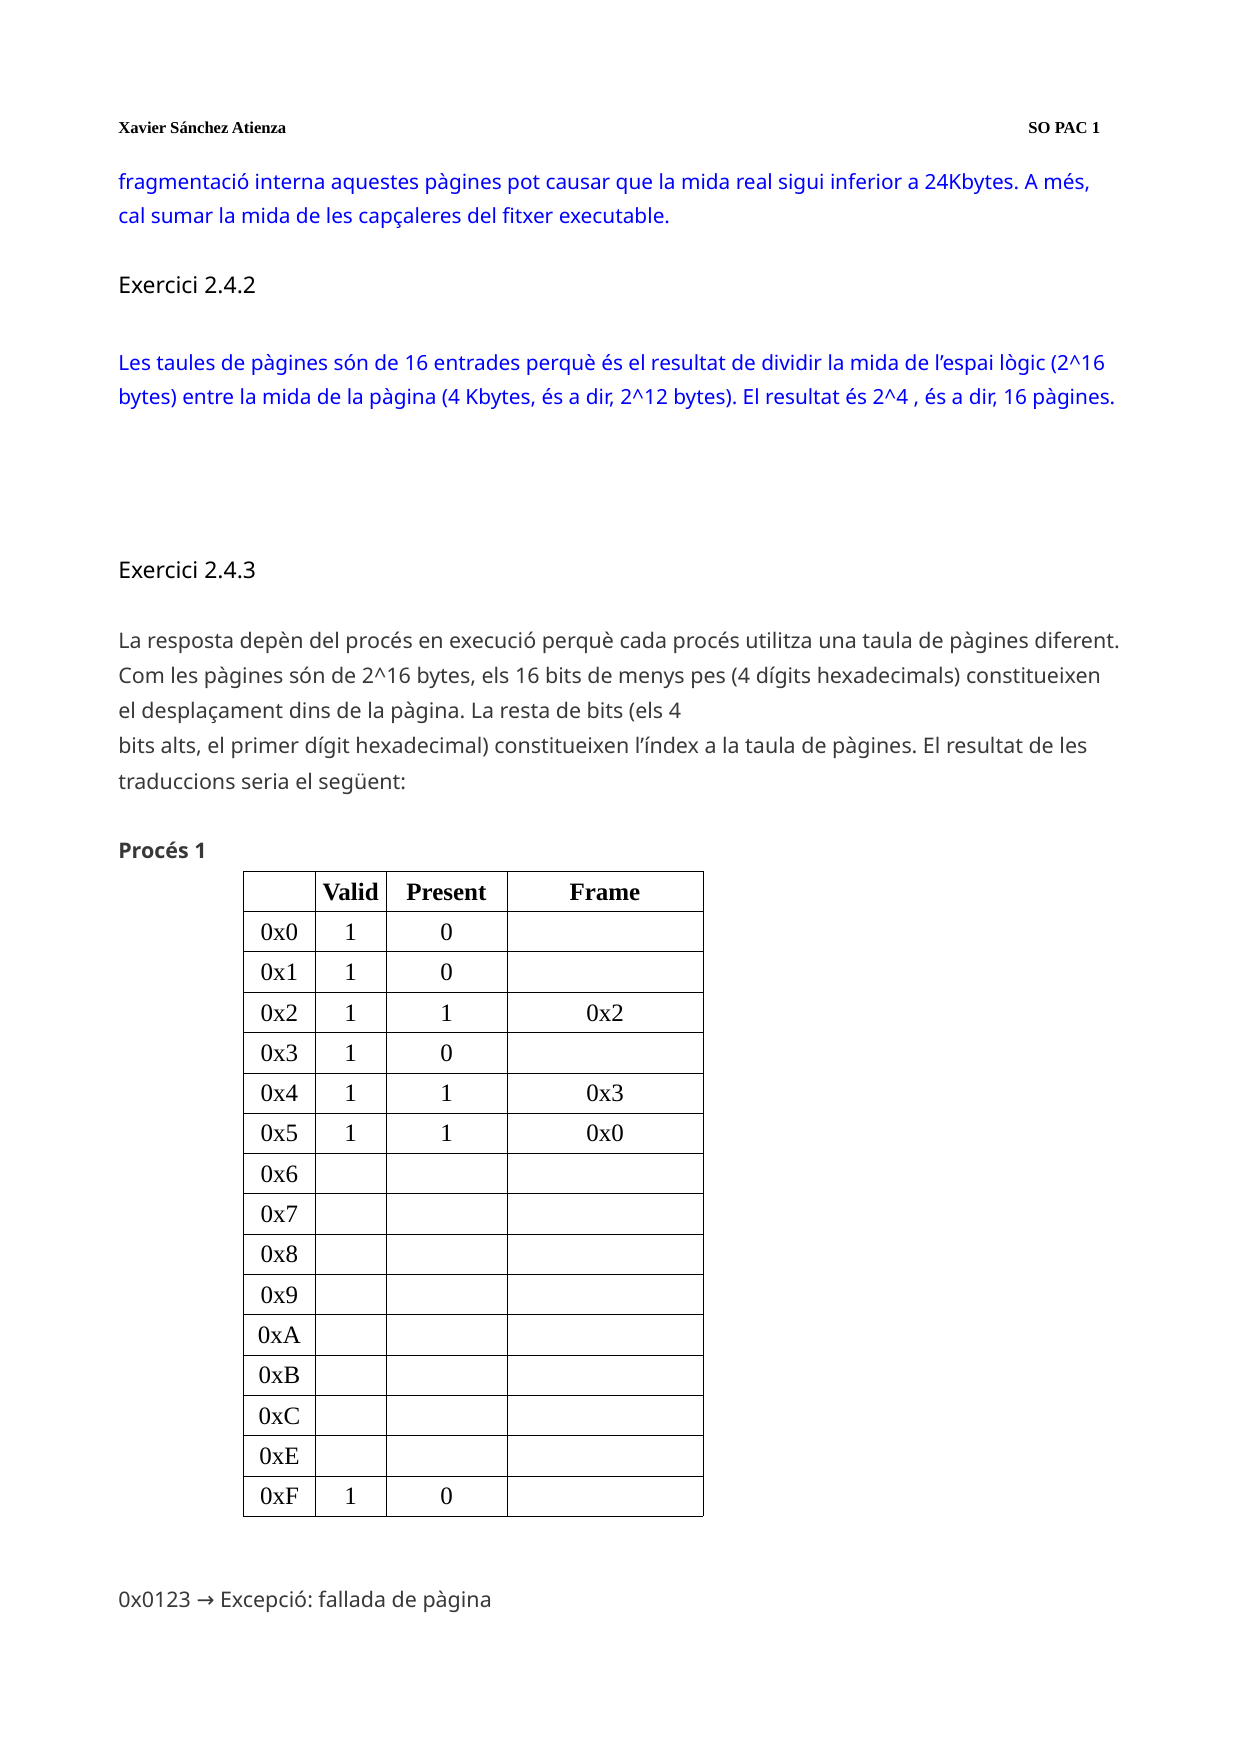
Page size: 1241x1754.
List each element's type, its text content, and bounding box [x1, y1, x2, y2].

table_cell [387, 1315, 507, 1354]
table_cell 0x2 [508, 993, 703, 1032]
table_cell 1 [316, 1033, 386, 1072]
text La resposta depèn del procés en execució perquè cada procés utilitza una taula de pàgines diferent. Com les pàgines són de 2^16 bytes, els 16 bits de menys pes (4 dı́gits hexadecimals) constitueixen el desplaçament dins de la pàgina. La resta de bits (els 4 [118, 626, 1122, 725]
table_cell 0xA [244, 1315, 315, 1354]
table_cell 0x6 [244, 1154, 315, 1193]
table_cell 0x3 [244, 1033, 315, 1072]
table_cell 0 [387, 1033, 507, 1072]
table_cell 1 [387, 1074, 507, 1113]
table_cell 1 [387, 1114, 507, 1153]
table_cell 0xF [244, 1477, 315, 1516]
table_cell 0x0 [508, 1114, 703, 1153]
table_cell 0 [387, 952, 507, 992]
table_cell [316, 1315, 386, 1354]
table_cell [316, 1235, 386, 1274]
table_cell 0xE [244, 1436, 315, 1476]
text Exercici 2.4.3 [118, 554, 1122, 585]
table_cell [508, 1396, 703, 1435]
table_cell [316, 1194, 386, 1234]
table_cell [508, 1235, 703, 1274]
table_cell [508, 1154, 703, 1193]
table_header Valid [316, 872, 386, 911]
text Les taules de pàgines són de 16 entrades perquè és el resultat de dividir la mida de l’espai lògic (2^16 bytes) entre la mida de la pàgina (4 Kbytes, és a dir, 2^12 bytes). El resultat és 2^4 , és a dir, 16 pàgines. [118, 348, 1122, 410]
table_header Frame [508, 872, 703, 911]
text 0x0123 → Excepció: fallada de pàgina [118, 1585, 1122, 1614]
table_cell [316, 1356, 386, 1395]
table_cell [316, 1436, 386, 1476]
table_cell [387, 1275, 507, 1314]
table_cell 1 [316, 912, 386, 951]
table_cell 0x3 [508, 1074, 703, 1113]
table_cell 1 [316, 1074, 386, 1113]
table_cell [508, 1194, 703, 1234]
table_cell [316, 1154, 386, 1193]
table_cell 0x1 [244, 952, 315, 992]
table_cell 0x0 [244, 912, 315, 951]
table_cell 0 [387, 1477, 507, 1516]
table_cell [508, 1315, 703, 1354]
table_cell [316, 1396, 386, 1435]
table_cell 1 [316, 1114, 386, 1153]
table_cell 0x5 [244, 1114, 315, 1153]
table_cell [316, 1275, 386, 1314]
table_cell 0x8 [244, 1235, 315, 1274]
table_cell [508, 1033, 703, 1072]
table_cell 1 [316, 993, 386, 1032]
table_cell [508, 1356, 703, 1395]
table_cell 0x9 [244, 1275, 315, 1314]
text bits alts, el primer dı́git hexadecimal) constitueixen l’ı́ndex a la taula de pàgines. El resultat de les traduccions seria el següent: [118, 731, 1122, 795]
table_header Present [387, 872, 507, 911]
table_cell 1 [316, 1477, 386, 1516]
text fragmentació interna aquestes pàgines pot causar que la mida real sigui inferior a 24Kbytes. A més, cal sumar la mida de les capçaleres del fitxer executable. [118, 167, 1122, 229]
table_cell 0x4 [244, 1074, 315, 1113]
table_header [244, 872, 315, 911]
text Exercici 2.4.2 [118, 269, 1122, 301]
table_cell [387, 1356, 507, 1395]
table_cell 0x7 [244, 1194, 315, 1234]
table_cell [508, 952, 703, 992]
table_cell [508, 1477, 703, 1516]
table_cell 0x2 [244, 993, 315, 1032]
table_cell 1 [316, 952, 386, 992]
table_cell [387, 1154, 507, 1193]
table_cell [387, 1436, 507, 1476]
table_cell [508, 1436, 703, 1476]
table_cell 1 [387, 993, 507, 1032]
table_cell [387, 1235, 507, 1274]
table_cell [508, 912, 703, 951]
table_cell [387, 1194, 507, 1234]
table_cell [508, 1275, 703, 1314]
table_cell 0 [387, 912, 507, 951]
table_cell [387, 1396, 507, 1435]
table_cell 0xB [244, 1356, 315, 1395]
text Procés 1 [118, 836, 1122, 865]
table_cell 0xC [244, 1396, 315, 1435]
